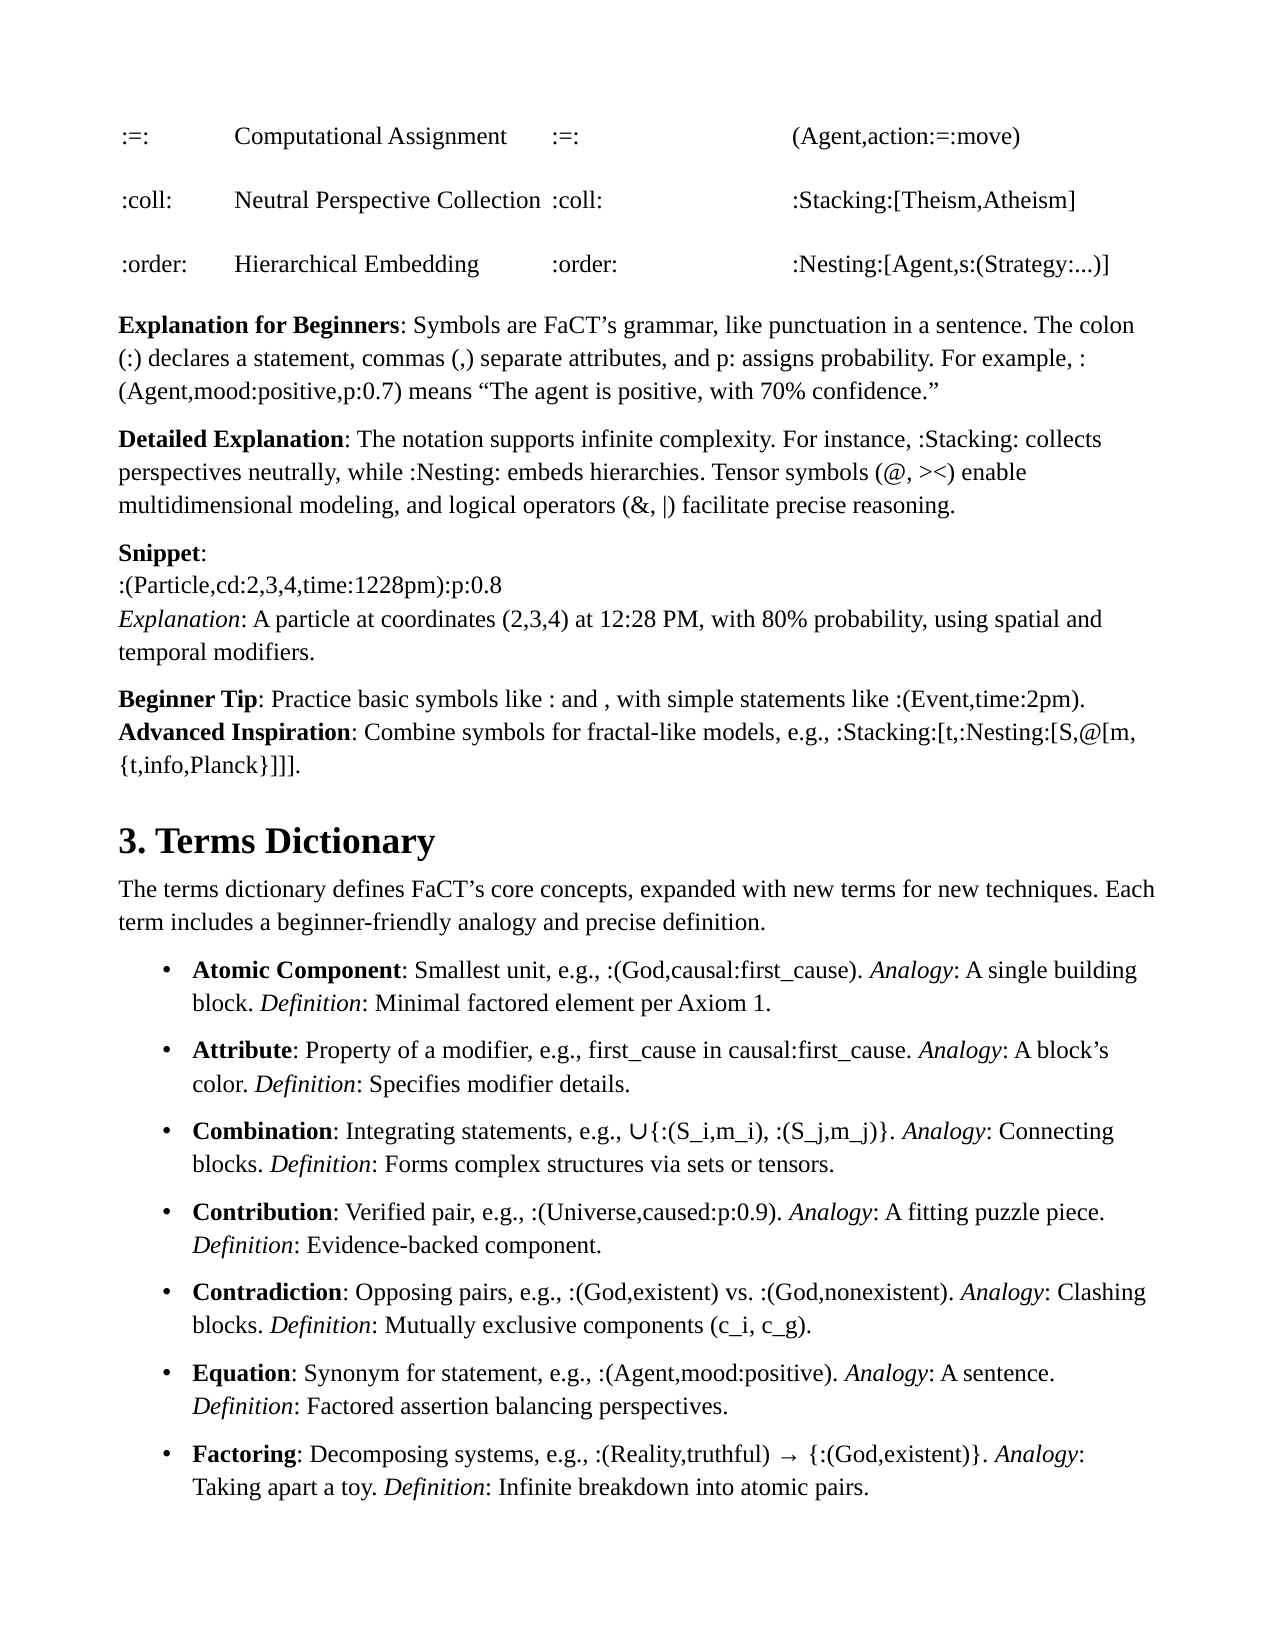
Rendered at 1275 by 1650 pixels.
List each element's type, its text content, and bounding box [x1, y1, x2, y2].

list Combination: Integrating statements, e.g., ∪{:(S_i,m_i), :(S_j,m_j)}. Analogy: Connecting blocks. Definition: Forms complex structures via sets or tensors. [162, 1116, 1157, 1178]
text Snippet: :(Particle,cd:2,3,4,time:1228pm):p:0.8 Explanation: A particle at coordinates (2,3,4) at 12:28 PM, with 80% probability, using spatial and temporal modifiers. [118, 538, 1157, 665]
list Atomic Component: Smallest unit, e.g., :(God,causal:first_cause). Analogy: A single building block. Definition: Minimal factored element per Axiom 1. [162, 955, 1157, 1017]
text Explanation for Beginners: Symbols are FaCT’s grammar, like punctuation in a sentence. The colon (:) declares a statement, commas (,) separate attributes, and p: assigns probability. For example, :(Agent,mood:positive,p:0.7) means “The agent is positive, with 70% confidence.” [118, 310, 1157, 405]
table_cell :Stacking:[Theism,Atheism] [789, 182, 1122, 246]
table_cell Neutral Perspective Collection [231, 182, 548, 246]
table_cell (Agent,action:=:move) [789, 118, 1122, 182]
table_cell :coll: [549, 182, 789, 246]
table_cell :order: [118, 246, 231, 310]
subtitle 3. Terms Dictionary [118, 819, 1157, 862]
list Factoring: Decomposing systems, e.g., :(Reality,truthful) → {:(God,existent)}. Analogy: Taking apart a toy. Definition: Infinite breakdown into atomic pairs. [162, 1439, 1157, 1501]
text The terms dictionary defines FaCT’s core concepts, expanded with new terms for new techniques. Each term includes a beginner-friendly analogy and precise definition. [118, 874, 1157, 936]
table_cell :coll: [118, 182, 231, 246]
table_cell :=: [118, 118, 231, 182]
text Detailed Explanation: The notation supports infinite complexity. For instance, :Stacking: collects perspectives neutrally, while :Nesting: embeds hierarchies. Tensor symbols (@, ><) enable multidimensional modeling, and logical operators (&, |) facilitate precise reasoning. [118, 424, 1157, 519]
list Equation: Synonym for statement, e.g., :(Agent,mood:positive). Analogy: A sentence. Definition: Factored assertion balancing perspectives. [162, 1358, 1157, 1420]
table_cell :order: [549, 246, 789, 310]
list Contradiction: Opposing pairs, e.g., :(God,existent) vs. :(God,nonexistent). Analogy: Clashing blocks. Definition: Mutually exclusive components (c_i, c_g). [162, 1277, 1157, 1339]
table_cell Hierarchical Embedding [231, 246, 548, 310]
list Attribute: Property of a modifier, e.g., first_cause in causal:first_cause. Analogy: A block’s color. Definition: Specifies modifier details. [162, 1036, 1157, 1097]
text Beginner Tip: Practice basic symbols like : and , with simple statements like :(Event,time:2pm). Advanced Inspiration: Combine symbols for fractal-like models, e.g., :Stacking:[t,:Nesting:[S,@[m,{t,info,Planck}]]]. [118, 684, 1157, 779]
table_cell Computational Assignment [231, 118, 548, 182]
list Contribution: Verified pair, e.g., :(Universe,caused:p:0.9). Analogy: A fitting puzzle piece. Definition: Evidence-backed component. [162, 1197, 1157, 1259]
table_cell :Nesting:[Agent,s:(Strategy:...)] [789, 246, 1122, 310]
table_cell :=: [549, 118, 789, 182]
